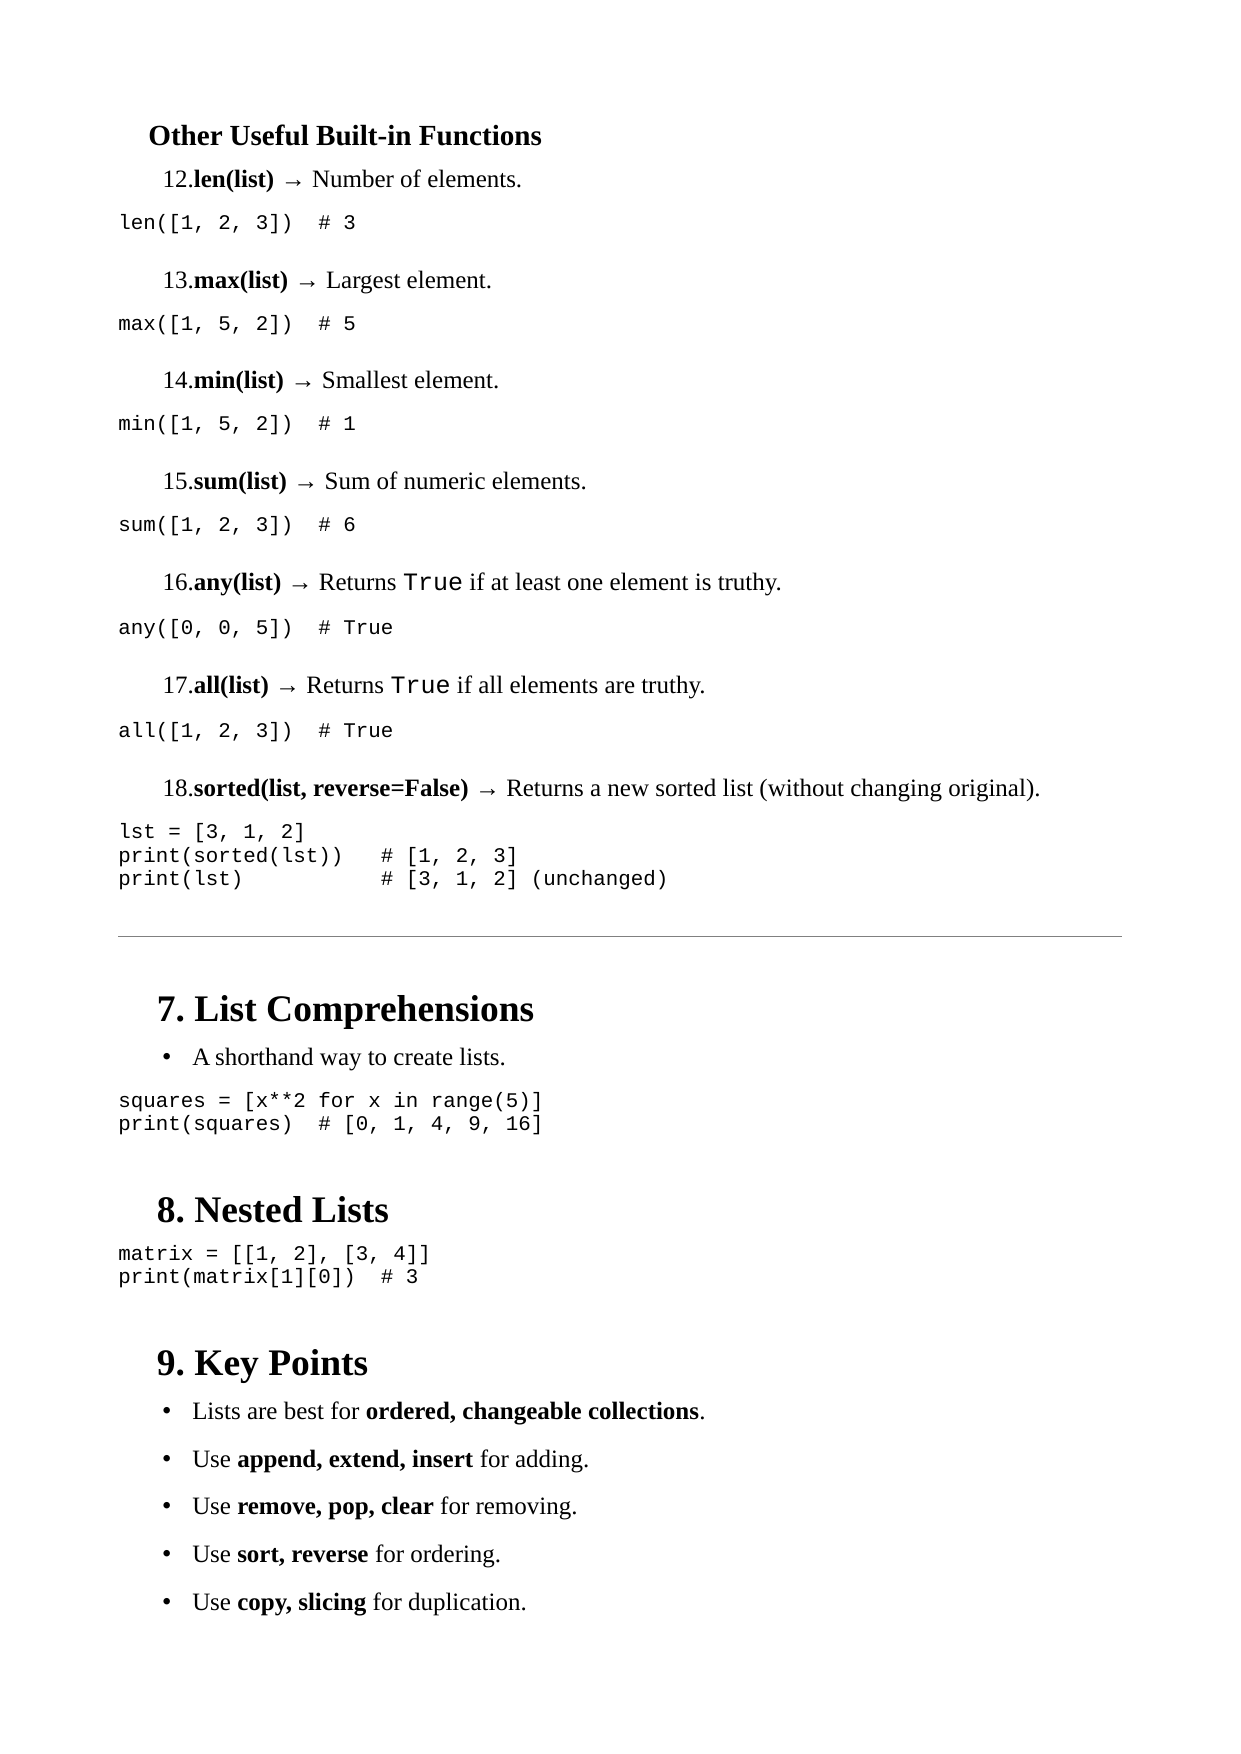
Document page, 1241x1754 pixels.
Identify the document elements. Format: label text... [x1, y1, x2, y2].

subtitle ✅ Other Useful Built-in Functions [118, 118, 1122, 152]
list any(list) → Returns True if at least one element is truthy. [162, 567, 1122, 598]
text all([1, 2, 3]) # True [118, 720, 1122, 744]
text any([0, 0, 5]) # True [118, 617, 1122, 641]
list sorted(list, reverse=False) → Returns a new sorted list (without changing original). [162, 773, 1122, 802]
text len([1, 2, 3]) # 3 [118, 212, 1122, 235]
list max(list) → Largest element. [162, 265, 1122, 294]
text squares = [x**2 for x in range(5)] [118, 1090, 1122, 1113]
list Lists are best for ordered, changeable collections. [162, 1396, 1122, 1425]
list Use sort, reverse for ordering. [162, 1539, 1122, 1568]
list Use append, extend, insert for adding. [162, 1444, 1122, 1472]
list Use copy, slicing for duplication. [162, 1587, 1122, 1615]
list sum(list) → Sum of numeric elements. [162, 466, 1122, 495]
text print(sorted(lst)) # [1, 2, 3] [118, 844, 1122, 868]
text print(lst) # [3, 1, 2] (unchanged) [118, 868, 1122, 892]
text print(matrix[1][0]) # 3 [118, 1267, 1122, 1290]
subtitle 🔹 8. Nested Lists [118, 1187, 1122, 1230]
subtitle 🔹 7. List Comprehensions [118, 986, 1122, 1029]
list all(list) → Returns True if all elements are truthy. [162, 670, 1122, 701]
subtitle 🔹 9. Key Points [118, 1341, 1122, 1384]
text matrix = [[1, 2], [3, 4]] [118, 1243, 1122, 1267]
text max([1, 5, 2]) # 5 [118, 312, 1122, 336]
list A shorthand way to create lists. [162, 1042, 1122, 1071]
text min([1, 5, 2]) # 1 [118, 413, 1122, 437]
list min(list) → Smallest element. [162, 366, 1122, 394]
text print(squares) # [0, 1, 4, 9, 16] [118, 1113, 1122, 1137]
list Use remove, pop, clear for removing. [162, 1491, 1122, 1520]
list len(list) → Number of elements. [162, 164, 1122, 193]
text sum([1, 2, 3]) # 6 [118, 514, 1122, 538]
text lst = [3, 1, 2] [118, 821, 1122, 844]
